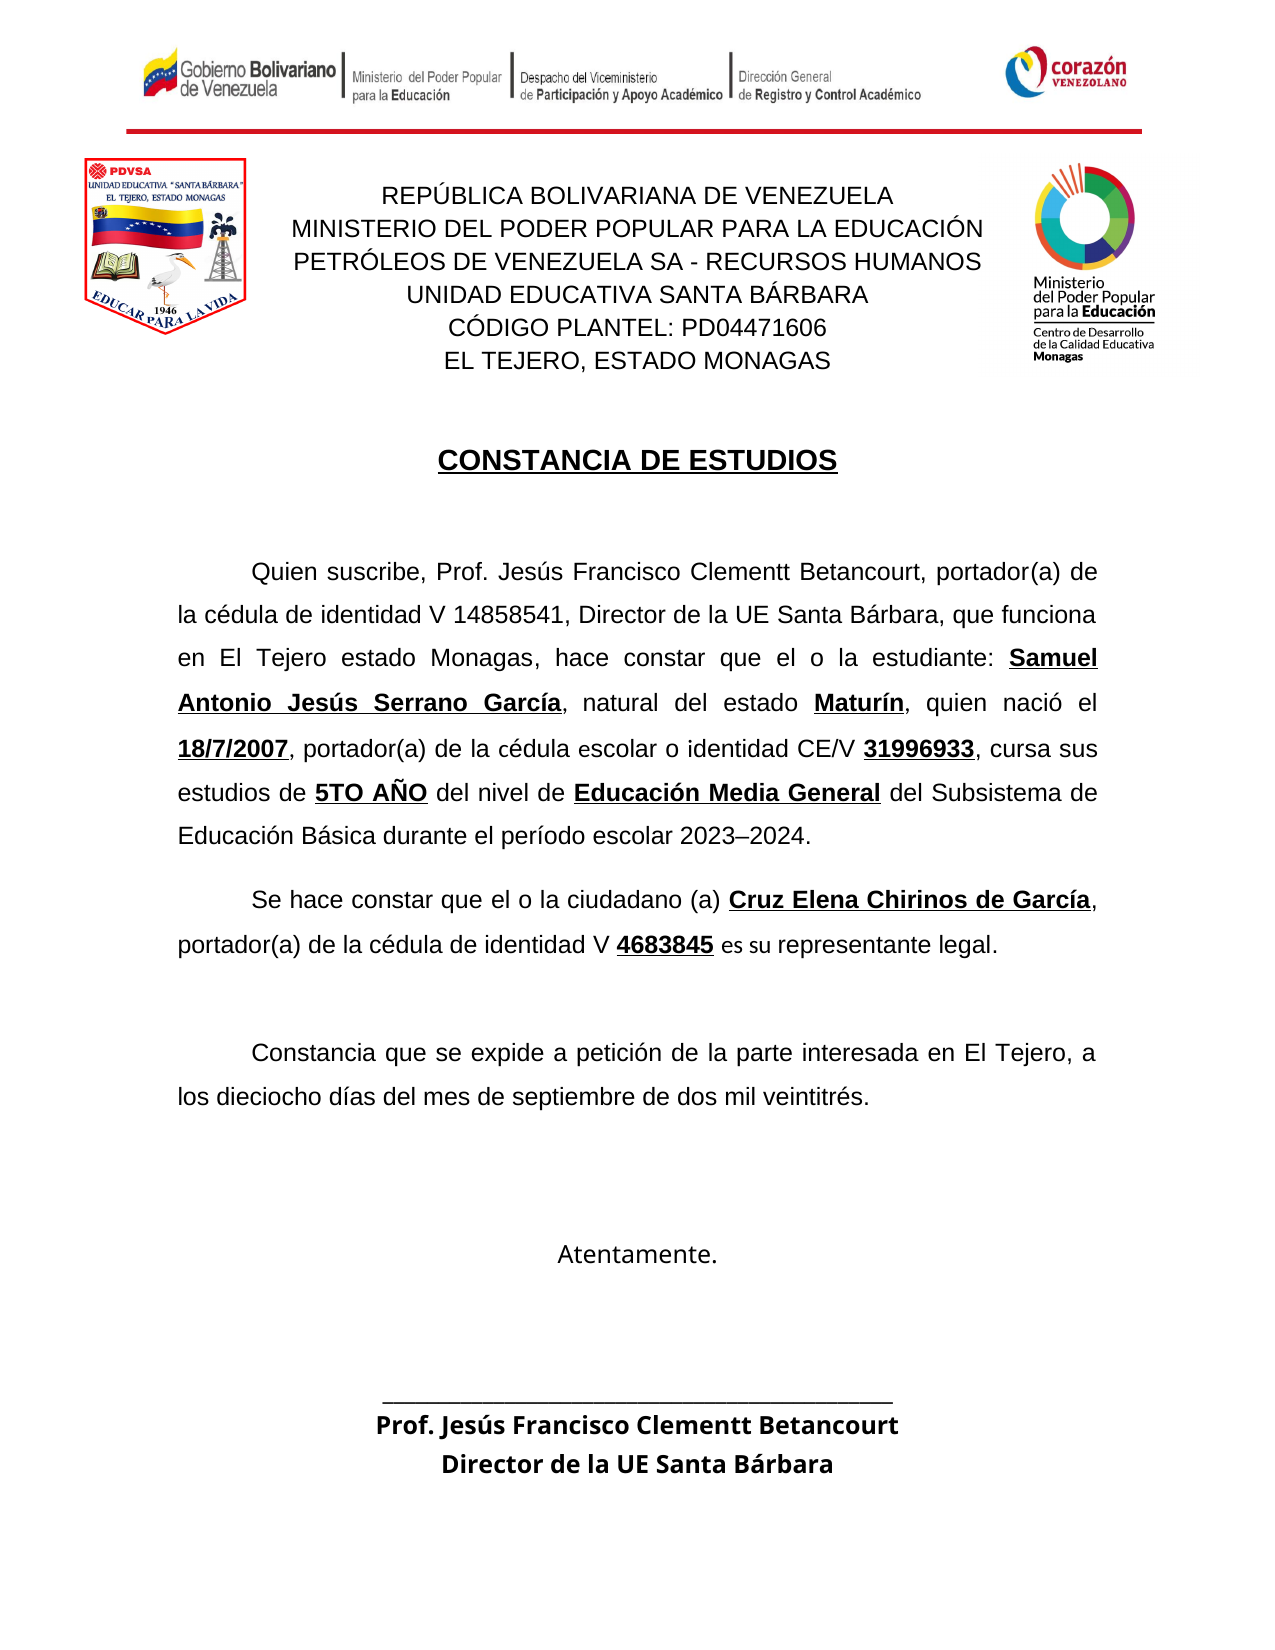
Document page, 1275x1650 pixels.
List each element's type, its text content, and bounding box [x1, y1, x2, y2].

picture [79, 158, 252, 335]
subtitle PETRÓLEOS DE VENEZUELA SA - RECURSOS HUMANOS [252, 247, 978, 275]
text UNIDAD EDUCATIVA SANTA BÁRBARA [252, 280, 978, 308]
text Quien suscribe, Prof. Jesús Francisco Clementt Betancourt, portador(a) de la cédula de identidad V 14858541, Director de la UE Santa Bárbara, que funciona en El Tejero estado Monagas, hace constar que el o la estudiante: Samuel Antonio Jesús Serrano García, natural del estado Maturín, quien nació el 18/7/2007, portador(a) de la cédula escolar o identidad CE/V 31996933, cursa sus estudios de 5TO AÑO del nivel de Educación Media General del Subsistema de Educación Básica durante el período escolar 2023–2024. [177, 557, 1098, 849]
subtitle REPÚBLICA BOLIVARIANA DE VENEZUELA [252, 181, 978, 209]
text Director de la UE Santa Bárbara [177, 1447, 1098, 1481]
picture [978, 153, 1200, 377]
text Se hace constar que el o la ciudadano (a) Cruz Elena Chirinos de García, portador(a) de la cédula de identidad V 4683845 es su representante legal. [177, 885, 1098, 959]
text Prof. Jesús Francisco Clementt Betancourt [177, 1407, 1098, 1441]
text Atentamente. [177, 1237, 1098, 1271]
text CÓDIGO PLANTEL: PD04471606 [177, 313, 978, 341]
text Constancia que se expide a petición de la parte interesada en El Tejero, a los dieciocho días del mes de septiembre de dos mil veintitrés. [177, 1038, 1098, 1110]
picture [126, 11, 1142, 134]
text EL TEJERO, ESTADO MONAGAS [177, 346, 978, 374]
subtitle CONSTANCIA DE ESTUDIOS [177, 443, 1098, 476]
text ______________________________________________ [177, 1373, 1098, 1407]
subtitle MINISTERIO DEL PODER POPULAR PARA LA EDUCACIÓN [252, 214, 978, 242]
